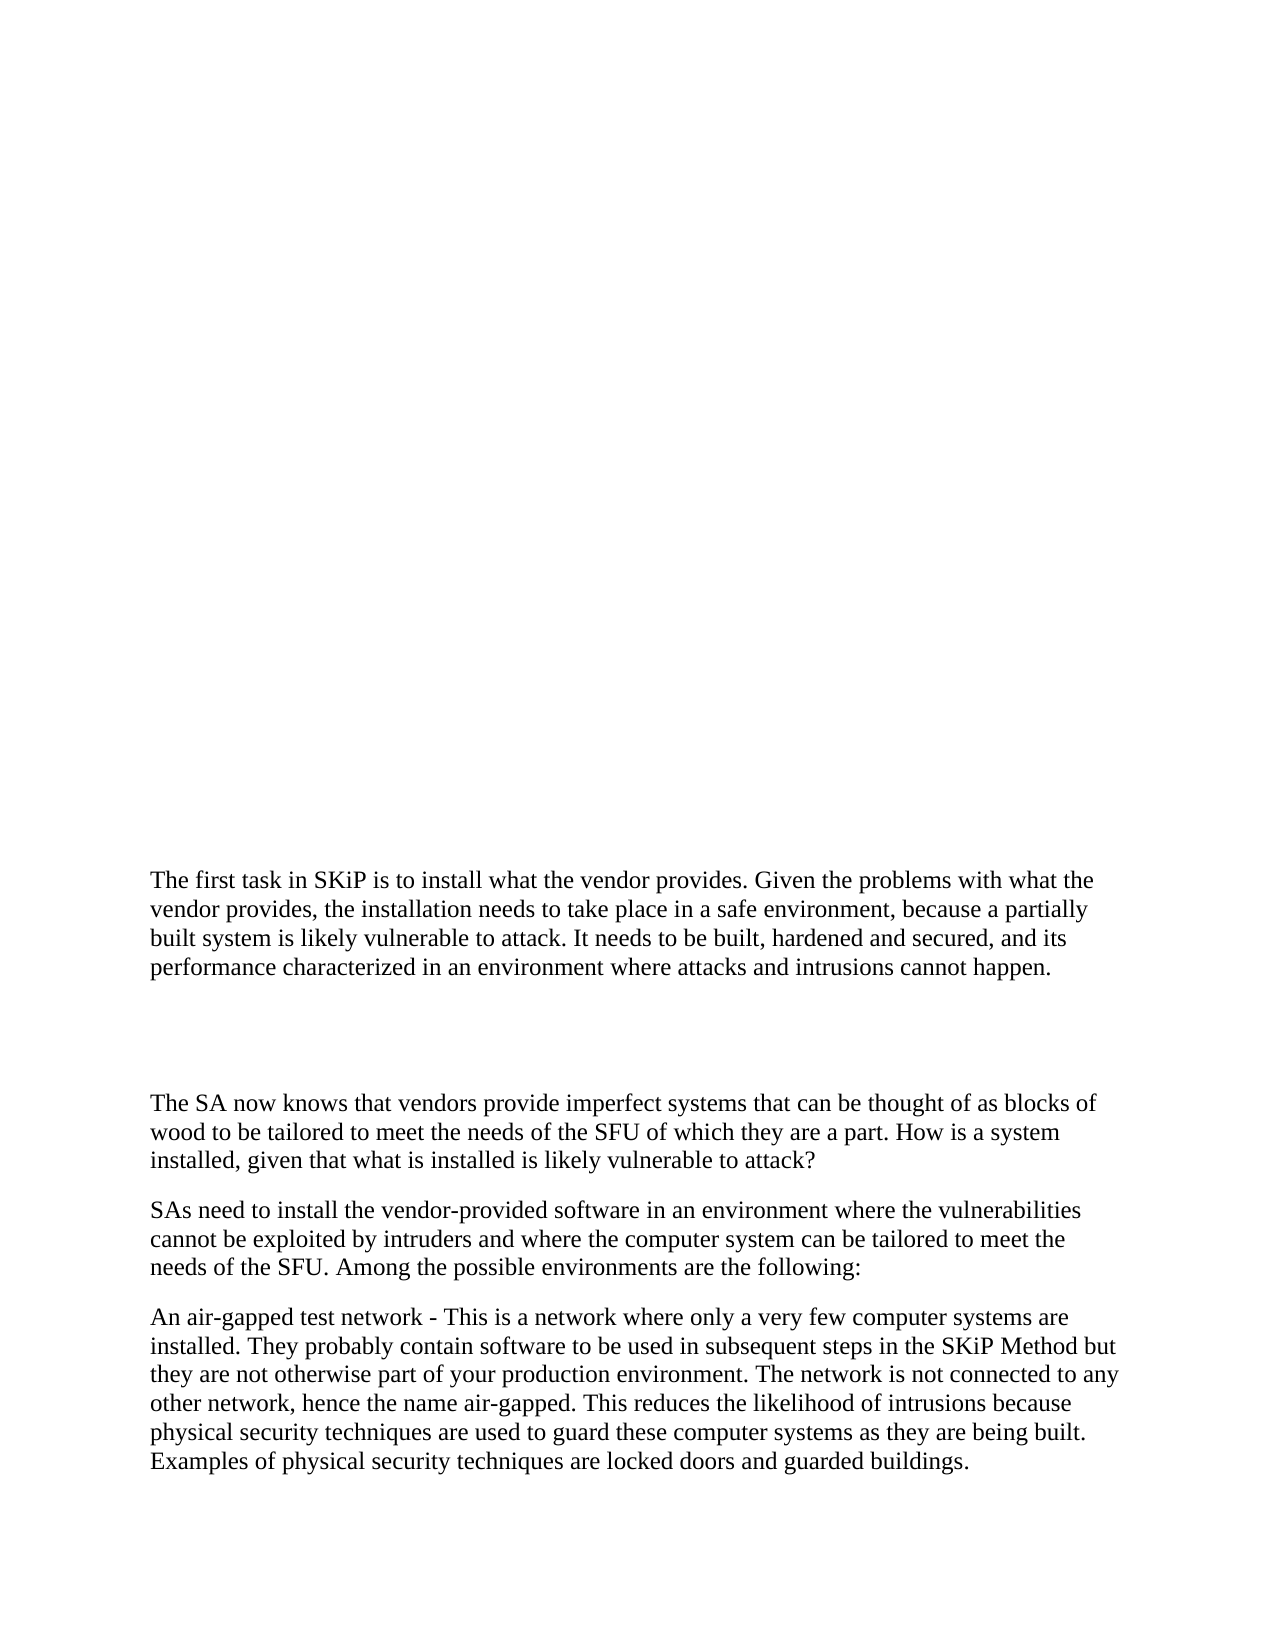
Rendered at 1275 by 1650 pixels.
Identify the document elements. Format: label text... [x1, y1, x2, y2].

text The first task in SKiP is to install what the vendor provides. Given the problems with what the vendor provides, the installation needs to take place in a safe environment, because a partially built system is likely vulnerable to attack. It needs to be built, hardened and secured, and its performance characterized in an environment where attacks and intrusions cannot happen. [150, 866, 1125, 981]
text The SA now knows that vendors provide imperfect systems that can be thought of as blocks of wood to be tailored to meet the needs of the SFU of which they are a part. How is a system installed, given that what is installed is likely vulnerable to attack? [150, 1088, 1125, 1174]
text SAs need to install the vendor-provided software in an environment where the vulnerabilities cannot be exploited by intruders and where the computer system can be tailored to meet the needs of the SFU. Among the possible environments are the following: [150, 1195, 1125, 1281]
text An air-gapped test network - This is a network where only a very few computer systems are installed. They probably contain software to be used in subsequent steps in the SKiP Method but they are not otherwise part of your production environment. The network is not connected to any other network, hence the name air-gapped. This reduces the likelihood of intrusions because physical security techniques are used to guard these computer systems as they are being built. Examples of physical security techniques are locked doors and guarded buildings. [150, 1302, 1125, 1474]
